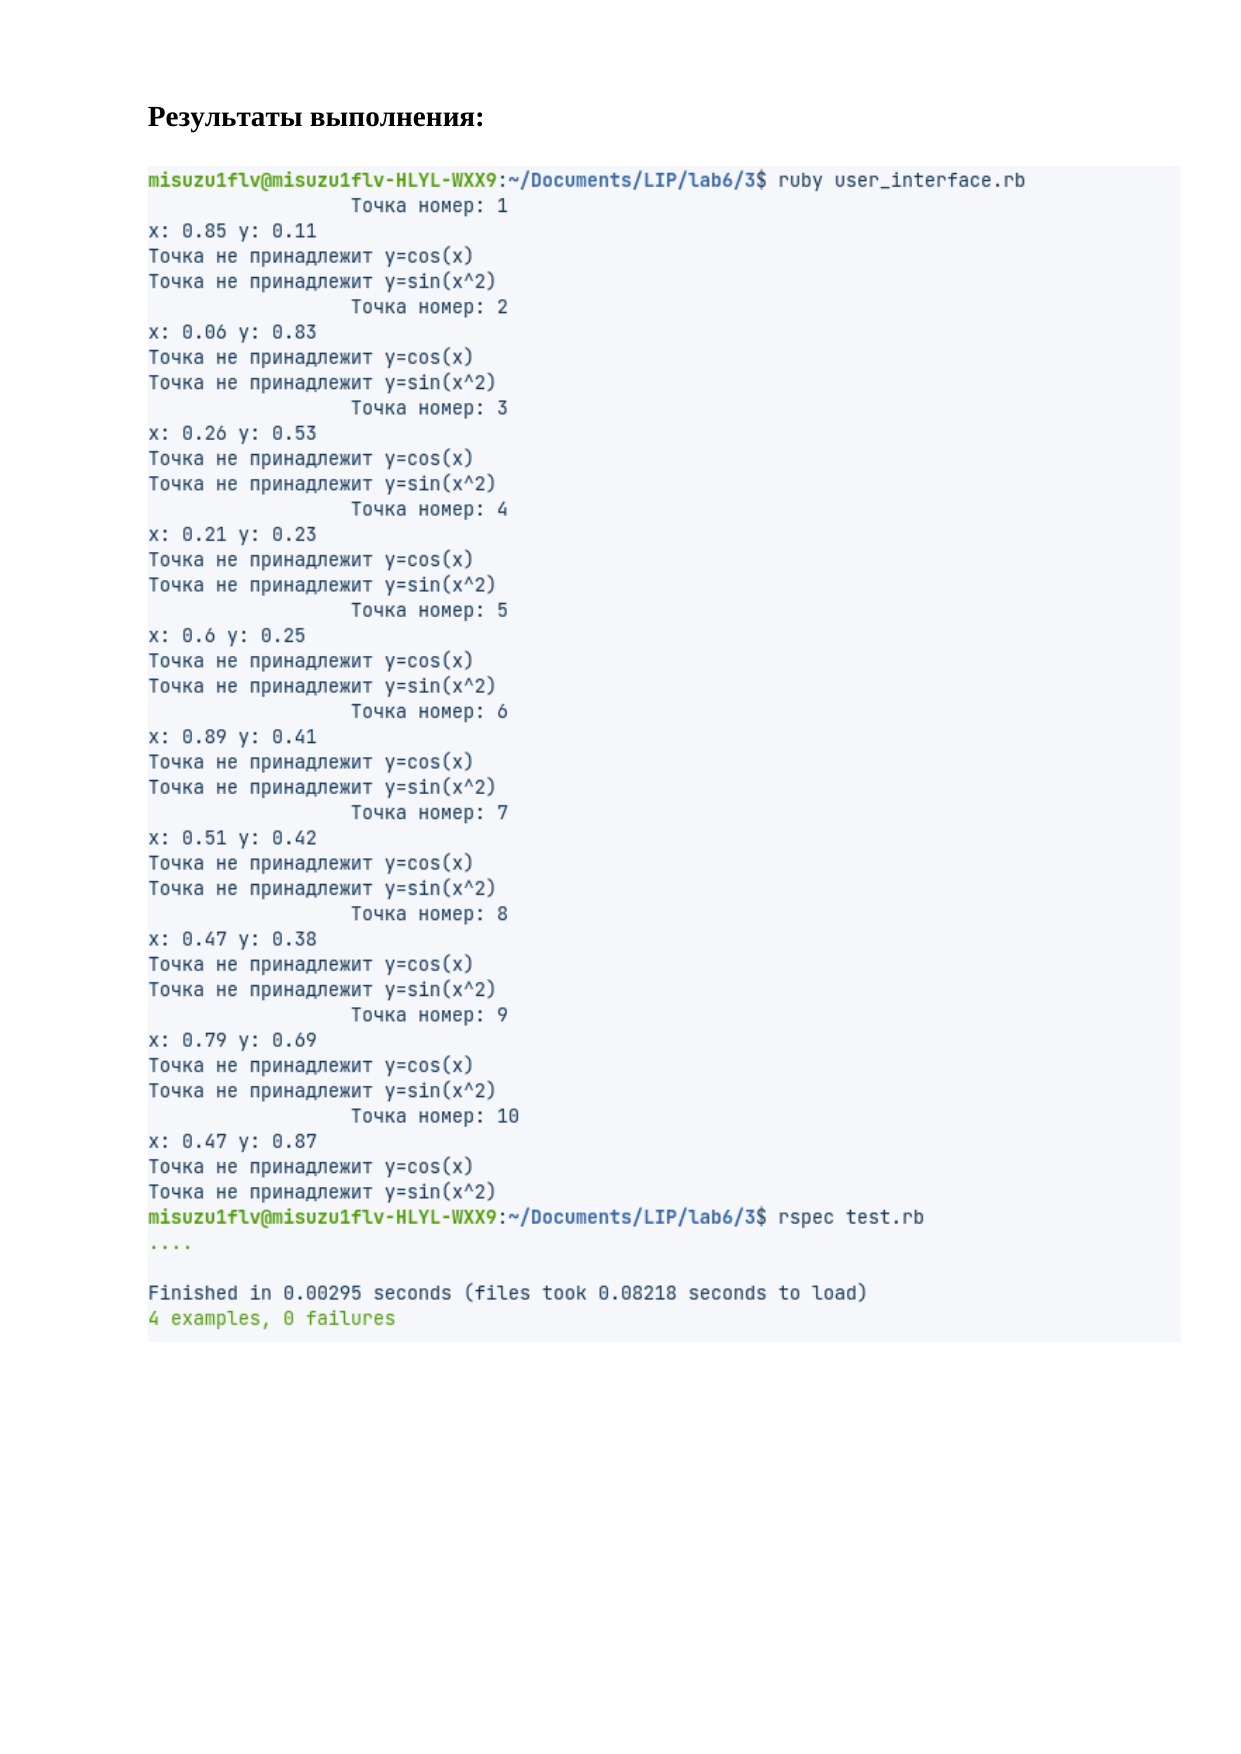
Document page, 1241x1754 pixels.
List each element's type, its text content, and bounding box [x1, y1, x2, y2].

picture [147, 166, 1182, 1342]
text Результаты выполнения: [148, 99, 1181, 133]
